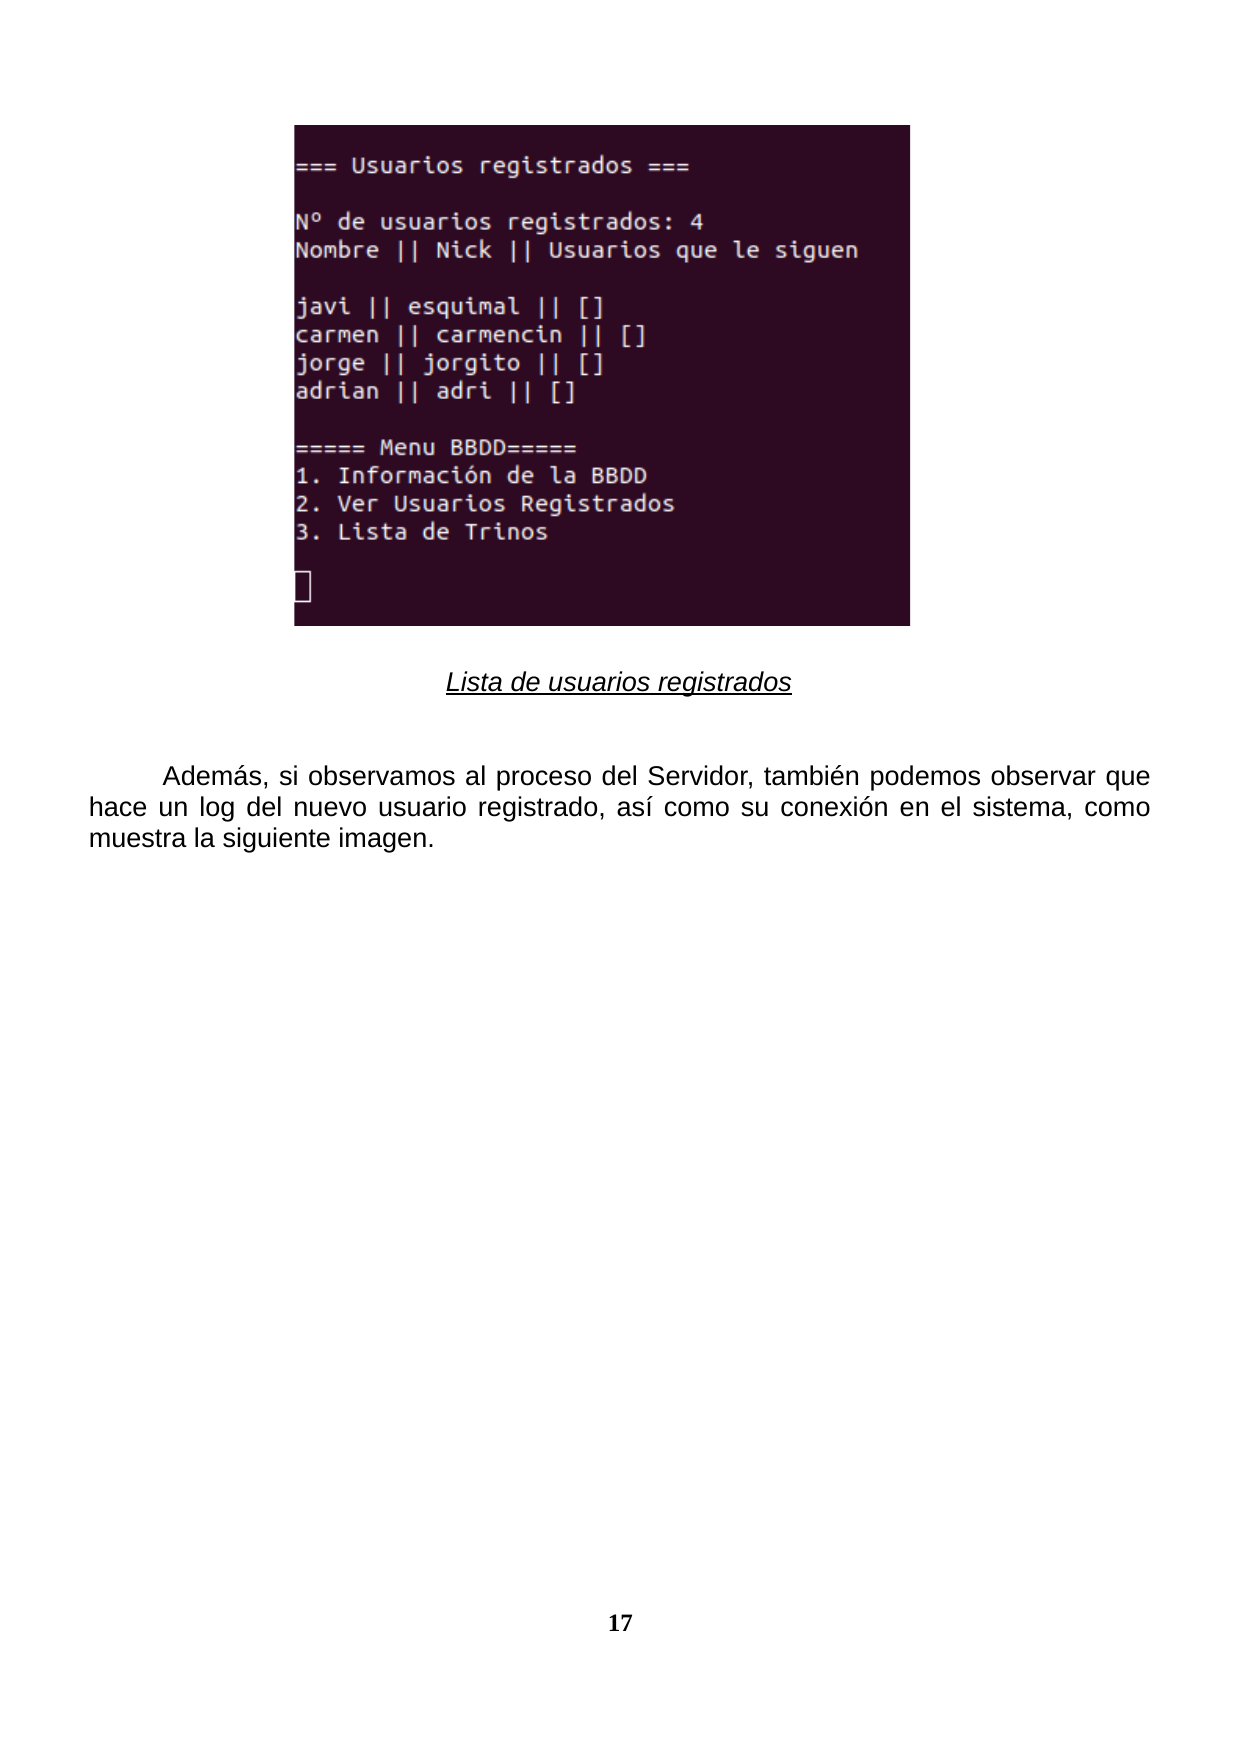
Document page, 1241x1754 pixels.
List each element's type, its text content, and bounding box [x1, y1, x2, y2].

text Además, si observamos al proceso del Servidor, también podemos observar que hace un log del nuevo usuario registrado, así como su conexión en el sistema, como muestra la siguiente imagen. [88, 760, 1152, 854]
text Lista de usuarios registrados [88, 666, 1152, 697]
